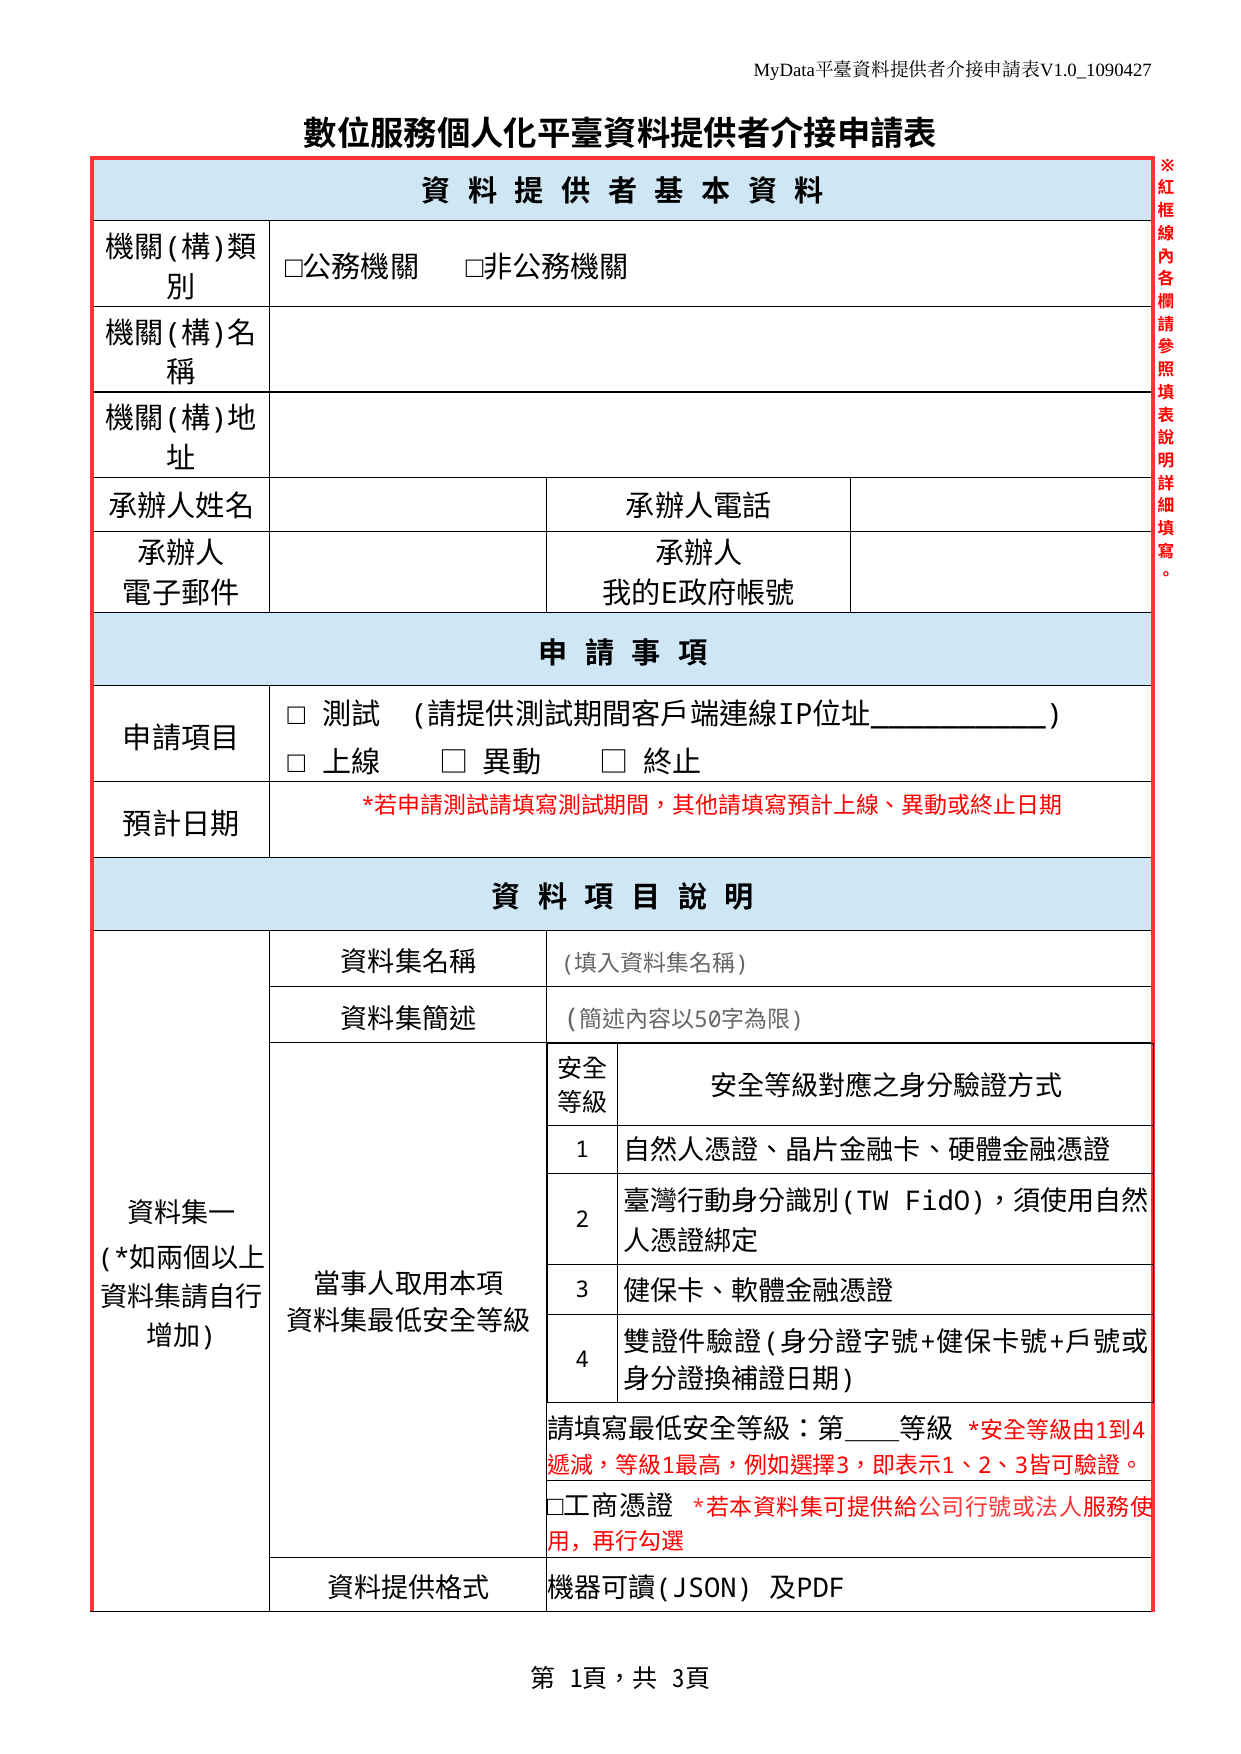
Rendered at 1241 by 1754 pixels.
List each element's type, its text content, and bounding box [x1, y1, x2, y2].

table_cell 1 [548, 1126, 617, 1173]
table_cell [270, 478, 546, 531]
table_cell *若申請測試請填寫測試期間，其他請填寫預計上線、異動或終止日期 [270, 782, 1151, 857]
table_cell 申 請 事 項 [94, 613, 1151, 685]
table_cell 承辦人姓名 [94, 478, 269, 531]
table_cell 當事人取用本項 資料集最低安全等級 [270, 1043, 546, 1557]
table_cell □公務機關 □非公務機關 [270, 221, 1151, 306]
table_cell 承辦人 我的E政府帳號 [547, 532, 850, 612]
table_cell 資 料 項 目 說 明 [94, 858, 1151, 930]
table_cell 資料集一 (*如兩個以上資料集請自行增加) [94, 931, 269, 1611]
table_cell 承辦人 電子郵件 [94, 532, 269, 612]
table_cell 3 [548, 1265, 617, 1314]
table_header 安全等級 [548, 1044, 617, 1125]
table_cell 資料提供格式 [270, 1558, 546, 1611]
text 數位服務個人化平臺資料提供者介接申請表 [88, 110, 1152, 156]
table_cell 臺灣行動身分識別(TW FidO)，須使用自然人憑證綁定 [618, 1174, 1151, 1263]
table_cell 機關(構)地址 [94, 393, 269, 477]
table_cell 預計日期 [94, 782, 269, 857]
table_cell 4 [548, 1315, 617, 1402]
table_cell □工商憑證 *若本資料集可提供給公司行號或法人服務使用，再行勾選 [547, 1481, 1151, 1557]
table_cell 申請項目 [94, 686, 269, 781]
table_header 資 料 提 供 者 基 本 資 料 [94, 160, 1151, 220]
table_cell 機關(構)名稱 [94, 307, 269, 391]
table_cell 請填寫最低安全等級：第＿＿等級 *安全等級由1到4遞減，等級1最高，例如選擇3，即表示1、2、3皆可驗證。 [547, 1403, 1151, 1480]
table_cell □ 測試 (請提供測試期間客戶端連線IP位址__________) □ 上線 □ 異動 □ 終止 [270, 686, 1151, 781]
table_cell 承辦人電話 [547, 478, 850, 531]
table_cell [851, 478, 1151, 531]
table_cell 健保卡、軟體金融憑證 [618, 1265, 1151, 1314]
table_cell 機關(構)類別 [94, 221, 269, 306]
table_cell 2 [548, 1174, 617, 1263]
table_cell 資料集名稱 [270, 931, 546, 986]
table_cell [270, 532, 546, 612]
table_cell 機器可讀(JSON) 及PDF [547, 1558, 1151, 1611]
table_cell 自然人憑證、晶片金融卡、硬體金融憑證 [618, 1126, 1151, 1173]
table_cell 雙證件驗證(身分證字號+健保卡號+戶號或身分證換補證日期) [618, 1315, 1151, 1402]
text ※紅框線內各欄請參照填表說明詳細填寫。 [1157, 153, 1183, 585]
table_cell (簡述內容以50字為限) [547, 987, 1151, 1042]
table_cell [851, 532, 1151, 612]
text [1157, 585, 1183, 610]
table_cell 資料集簡述 [270, 987, 546, 1042]
table_header 安全等級對應之身分驗證方式 [618, 1044, 1151, 1125]
table_cell [270, 307, 1151, 391]
table_cell [270, 393, 1151, 477]
table_cell (填入資料集名稱) [547, 931, 1151, 986]
